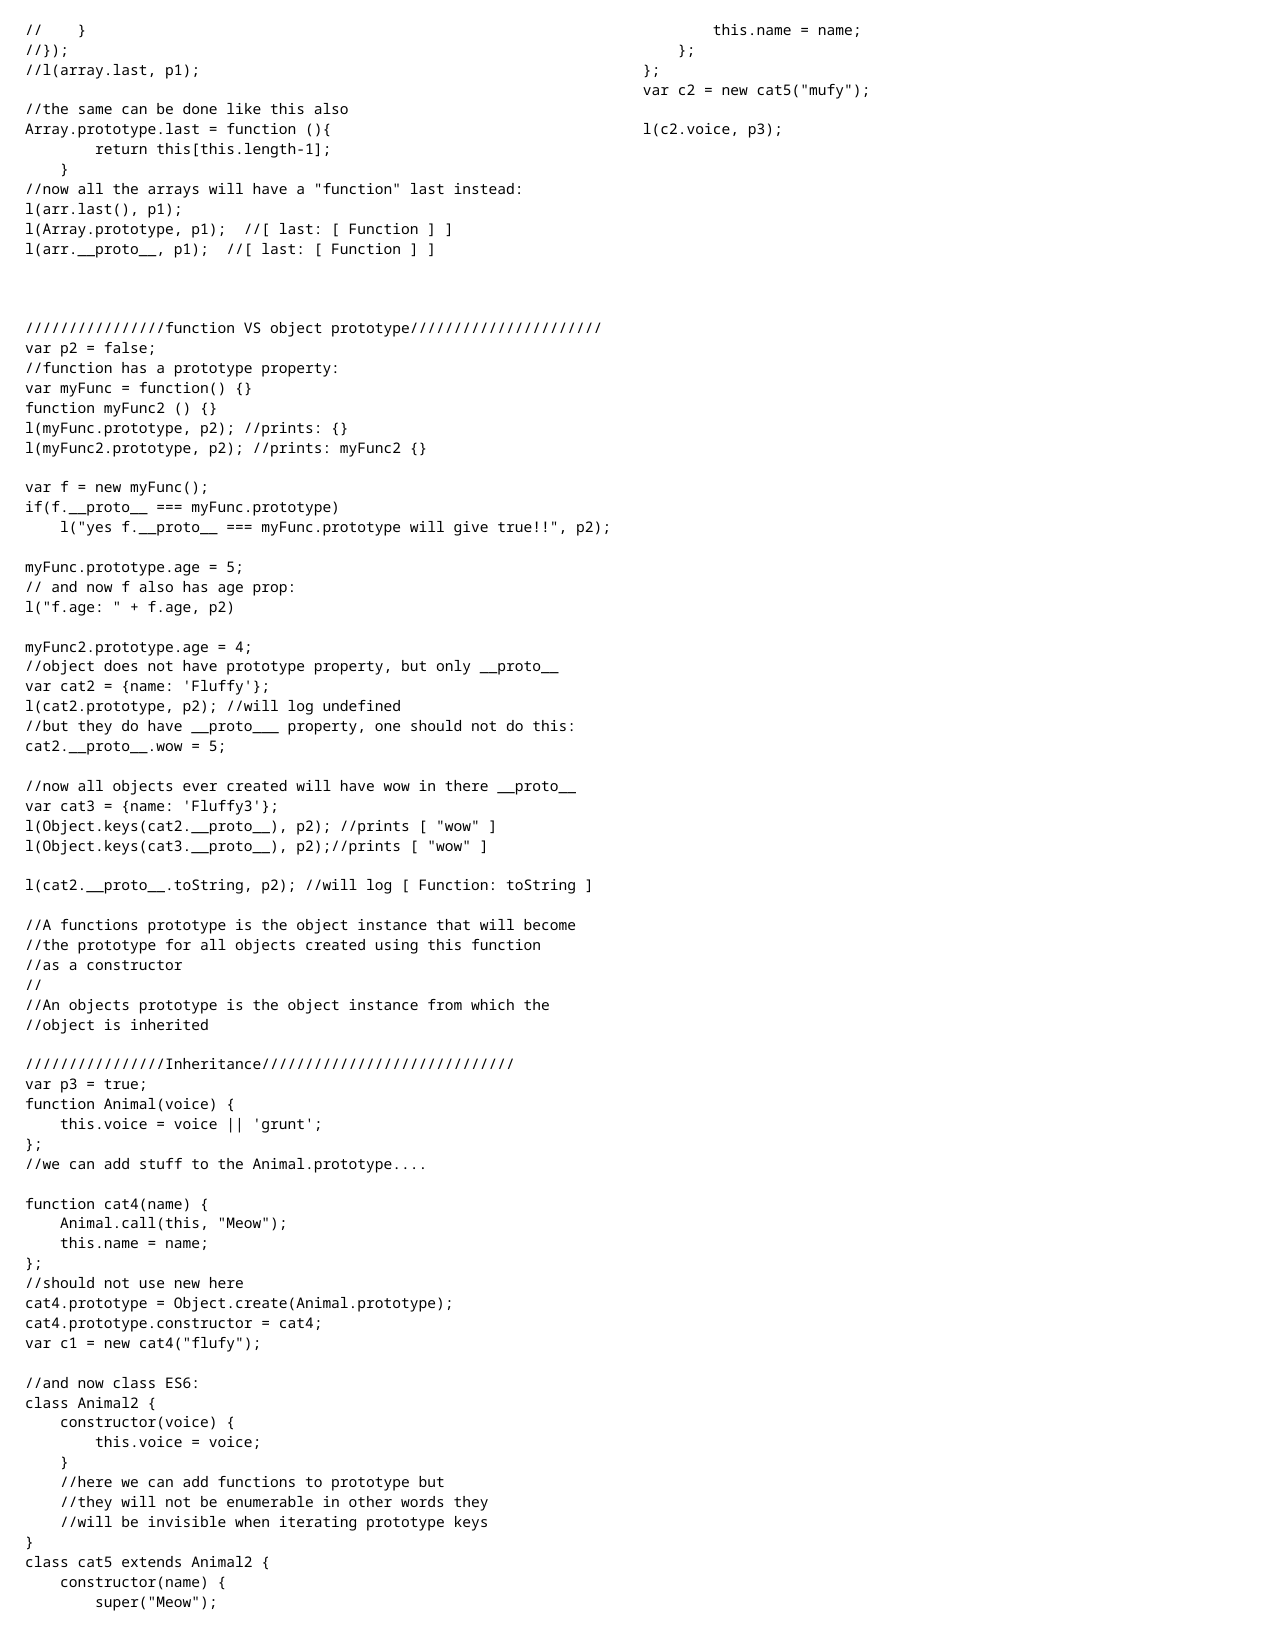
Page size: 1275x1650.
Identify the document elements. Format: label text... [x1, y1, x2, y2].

text // } //}); //l(array.last, p1); //the same can be done like this also Array.prototype.last = function (){ return this[this.length-1]; } //now all the arrays will have a "function" last instead: l(arr.last(), p1); l(Array.prototype, p1); //[ last: [ Function ] ] l(arr.__proto__, p1); //[ last: [ Function ] ] ////////////////function VS object prototype////////////////////// var p2 = false; //function has a prototype property: var myFunc = function() {} function myFunc2 () {} l(myFunc.prototype, p2); //prints: {} l(myFunc2.prototype, p2); //prints: myFunc2 {} var f = new myFunc(); if(f.__proto__ === myFunc.prototype) l("yes f.__proto__ === myFunc.prototype will give true!!", p2); myFunc.prototype.age = 5; // and now f also has age prop: l("f.age: " + f.age, p2) myFunc2.prototype.age = 4; //object does not have prototype property, but only __proto__ var cat2 = {name: 'Fluffy'}; l(cat2.prototype, p2); //will log undefined //but they do have __proto___ property, one should not do this: cat2.__proto__.wow = 5; //now all objects ever created will have wow in there __proto__ var cat3 = {name: 'Fluffy3'}; l(Object.keys(cat2.__proto__), p2); //prints [ "wow" ] l(Object.keys(cat3.__proto__), p2);//prints [ "wow" ] l(cat2.__proto__.toString, p2); //will log [ Function: toString ] //A functions prototype is the object instance that will become //the prototype for all objects created using this function //as a constructor // //An objects prototype is the object instance from which the //object is inherited ////////////////Inheritance///////////////////////////// var p3 = true; function Animal(voice) { this.voice = voice || 'grunt'; }; //we can add stuff to the Animal.prototype.... function cat4(name) { Animal.call(this, "Meow"); this.name = name; }; [25, 19, 643, 1273]
text //should not use new here cat4.prototype = Object.create(Animal.prototype); cat4.prototype.constructor = cat4; var c1 = new cat4("flufy"); //and now class ES6: class Animal2 { constructor(voice) { this.voice = voice; } //here we can add functions to prototype but //they will not be enumerable in other words they //will be invisible when iterating prototype keys } class cat5 extends Animal2 { constructor(name) { super("Meow"); [25, 1273, 643, 1611]
text this.name = name; }; }; var c2 = new cat5("mufy"); l(c2.voice, p3); [643, 19, 1263, 139]
